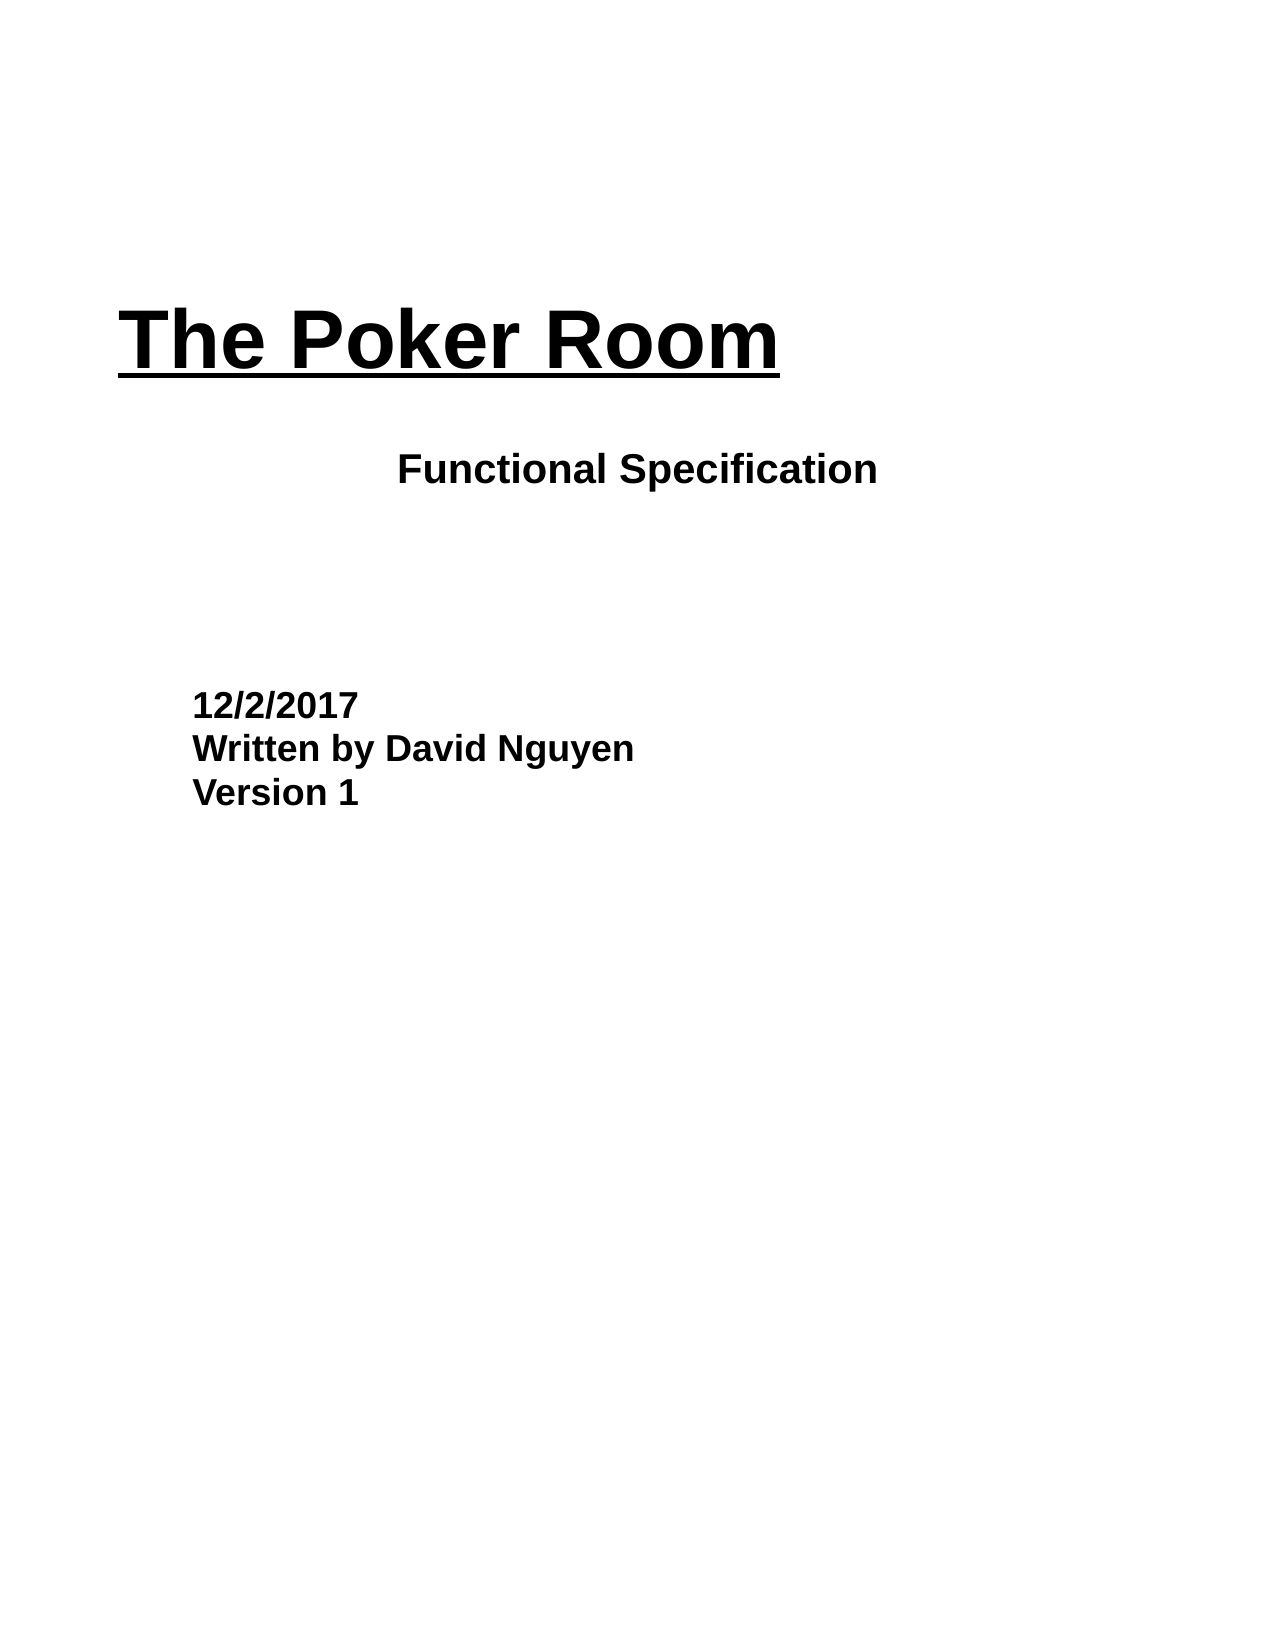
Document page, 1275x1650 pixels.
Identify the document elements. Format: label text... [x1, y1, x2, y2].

text 12/2/2017 [118, 683, 1157, 727]
text Written by David Nguyen [118, 727, 1157, 770]
text Version 1 [118, 770, 1157, 813]
text Functional Specification [118, 444, 1157, 492]
text The Poker Room [118, 291, 1157, 386]
